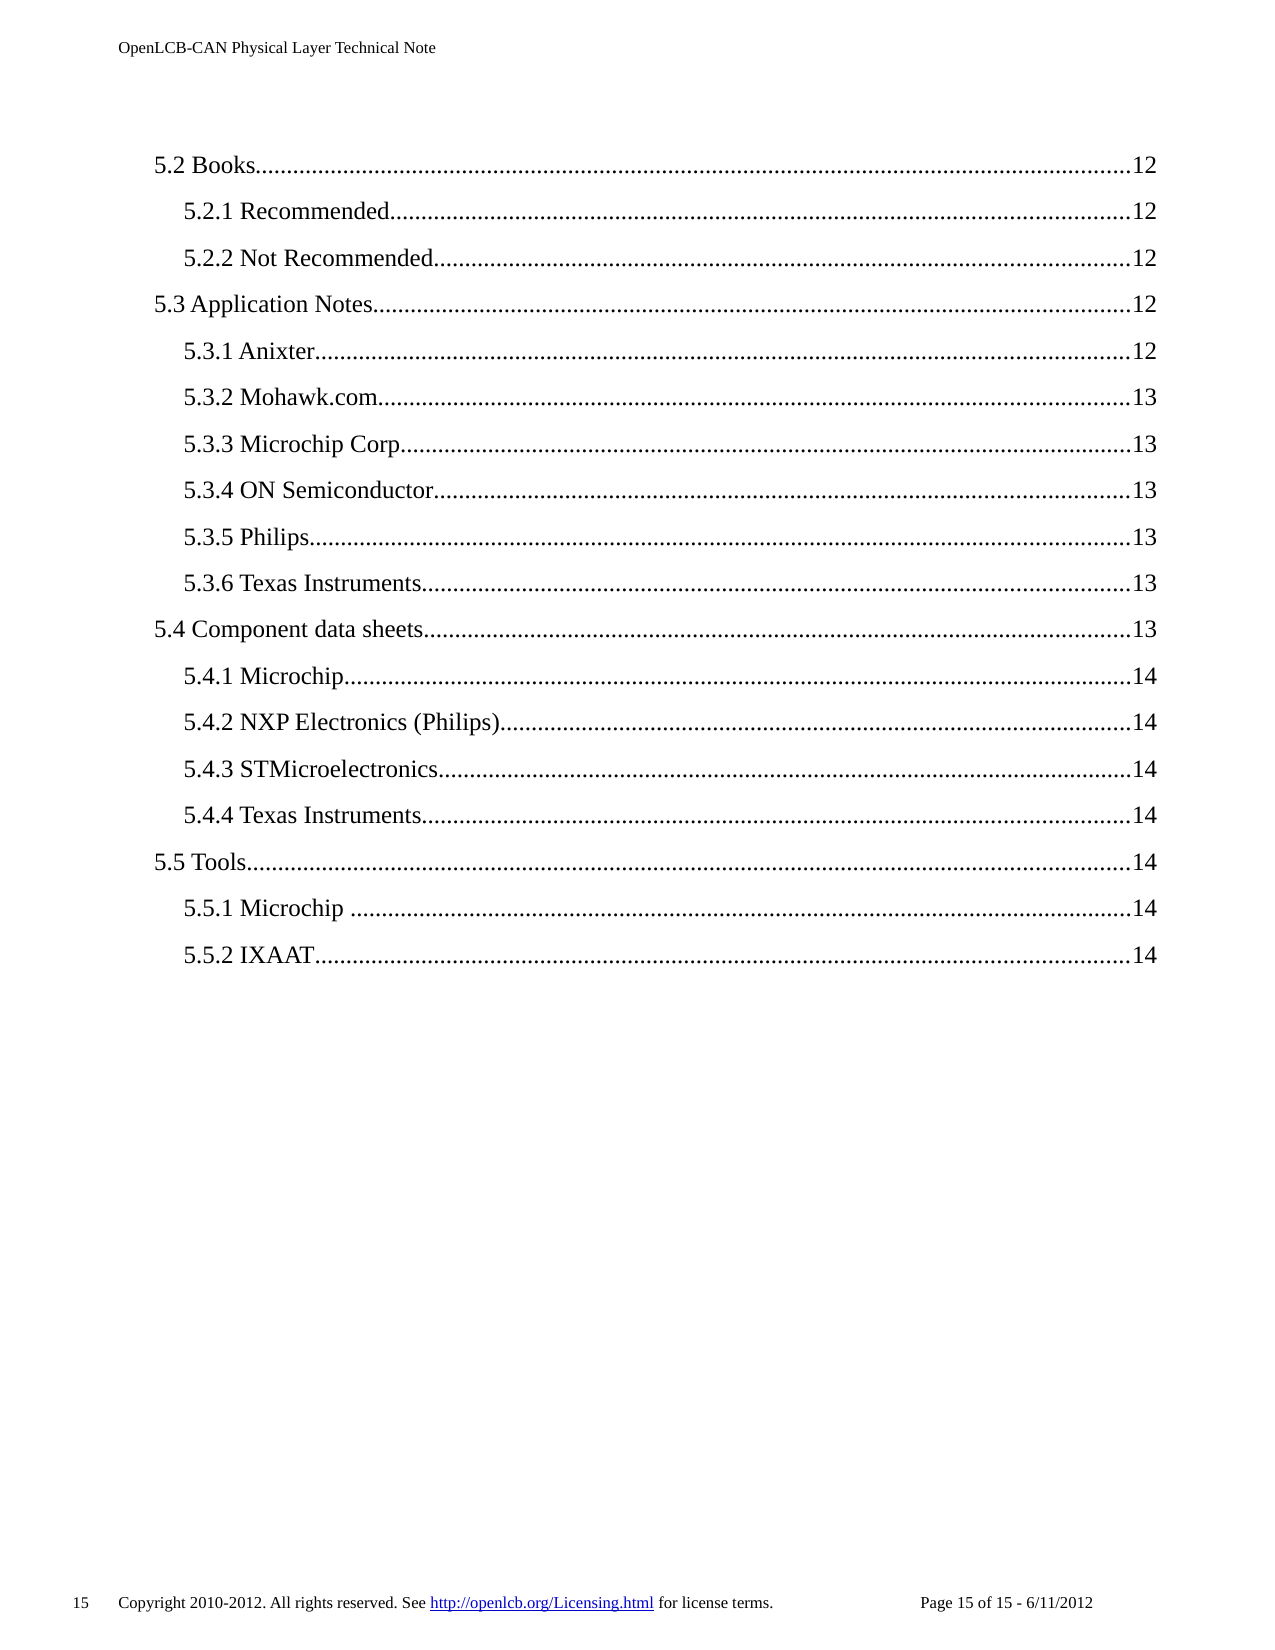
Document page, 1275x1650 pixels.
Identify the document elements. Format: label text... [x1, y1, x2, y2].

text 5.4.2 NXP Electronics (Philips) 14 [177, 707, 1157, 736]
text 5.2.1 Recommended 12 [177, 196, 1157, 225]
text 5.2 Books 12 [148, 150, 1157, 179]
text 5.3.2 Mohawk.com 13 [177, 382, 1157, 411]
text 5.4.4 Texas Instruments 14 [177, 800, 1157, 829]
text 5.3.1 Anixter 12 [177, 336, 1157, 364]
text 5.5 Tools 14 [148, 847, 1157, 876]
text 5.4.3 STMicroelectronics 14 [177, 754, 1157, 783]
text 5.5.2 IXAAT 14 [177, 940, 1157, 968]
text 5.3.6 Texas Instruments 13 [177, 568, 1157, 597]
text 5.3.3 Microchip Corp 13 [177, 429, 1157, 457]
text 5.4.1 Microchip 14 [177, 661, 1157, 690]
text 5.3.5 Philips 13 [177, 522, 1157, 550]
text 5.2.2 Not Recommended 12 [177, 243, 1157, 272]
text 5.4 Component data sheets 13 [148, 614, 1157, 643]
text 5.3 Application Notes 12 [148, 289, 1157, 318]
text 5.5.1 Microchip 14 [177, 893, 1157, 922]
text 5.3.4 ON Semiconductor 13 [177, 475, 1157, 504]
